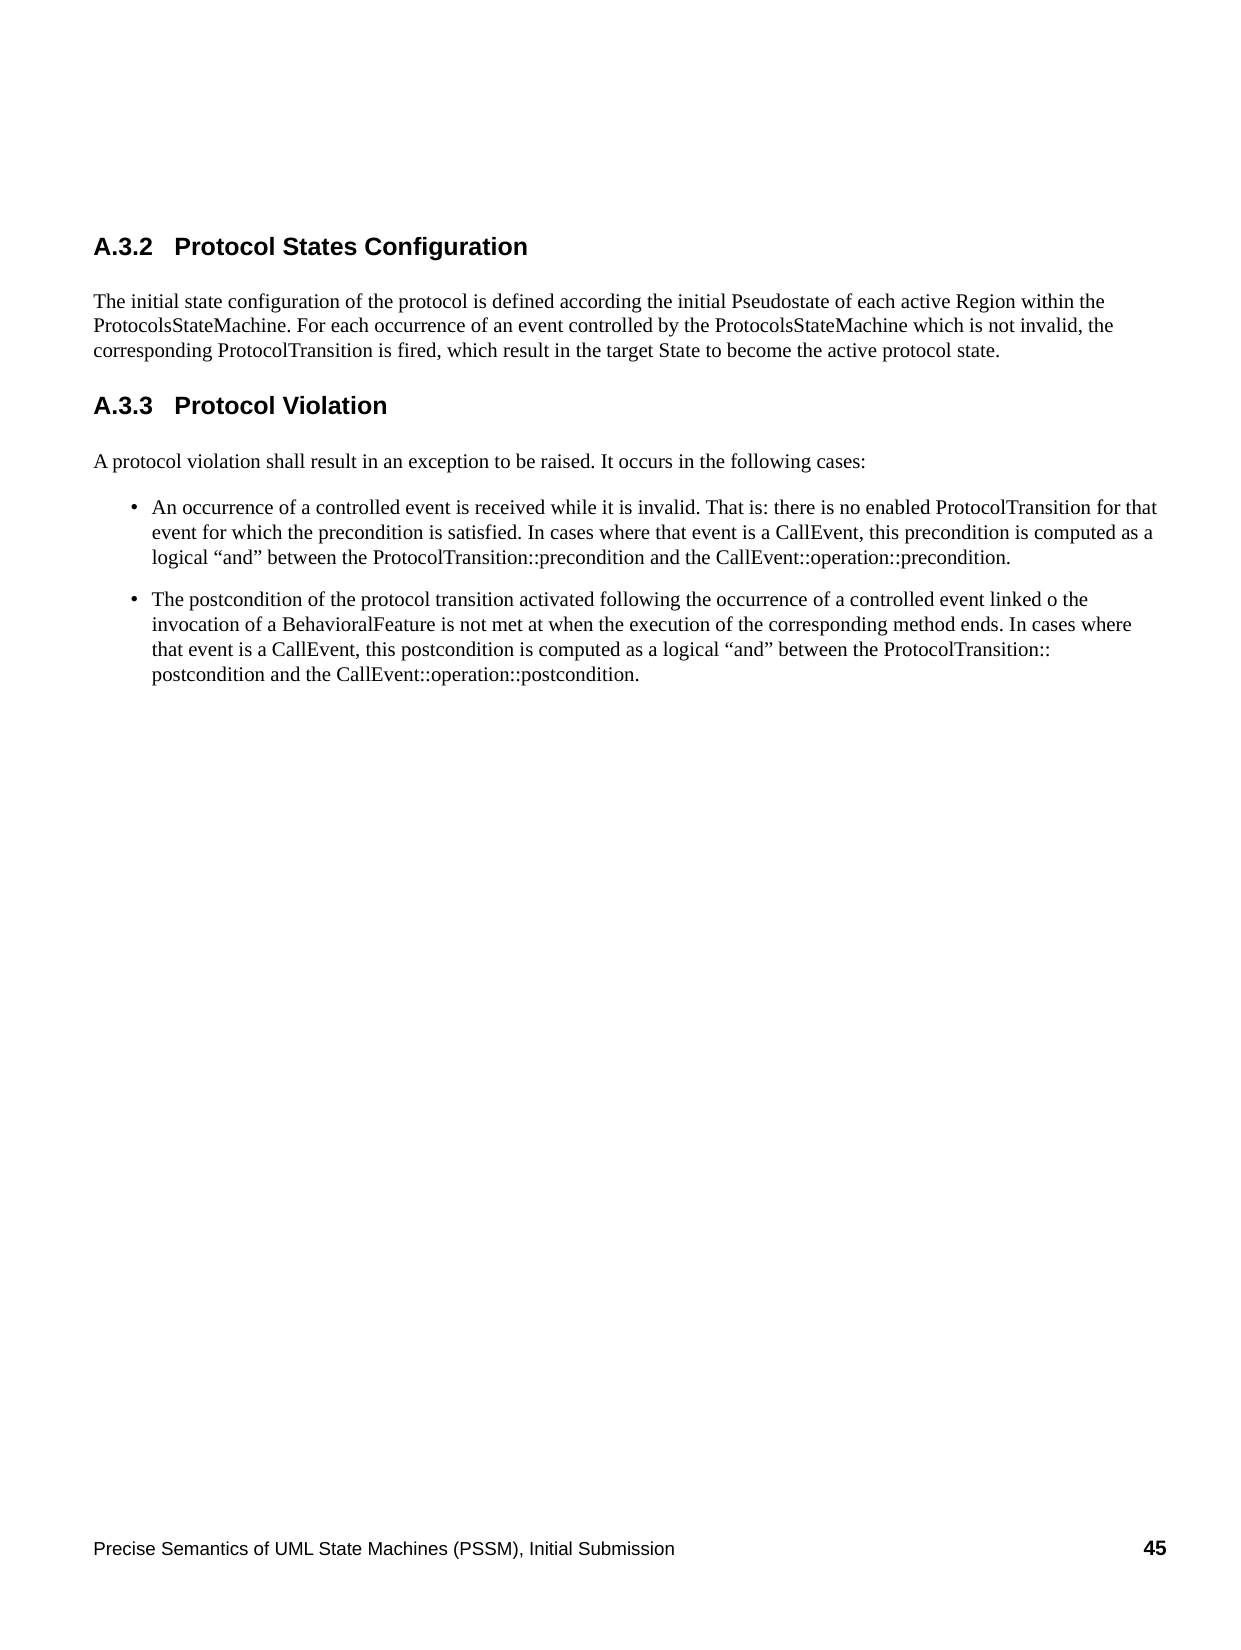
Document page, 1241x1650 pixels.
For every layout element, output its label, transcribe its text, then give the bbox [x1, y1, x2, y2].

subtitle Protocol States Configuration [93, 231, 1164, 260]
subtitle Protocol Violation [93, 391, 1164, 420]
list The postcondition of the protocol transition activated following the occurrence of a controlled event linked o the invocation of a BehavioralFeature is not met at when the execution of the corresponding method ends. In cases where that event is a CallEvent, this postcondition is computed as a logical “and” between the ProtocolTransition:: postcondition and the CallEvent::operation::postcondition. [131, 586, 1164, 686]
text The initial state configuration of the protocol is defined according the initial Pseudostate of each active Region within the ProtocolsStateMachine. For each occurrence of an event controlled by the ProtocolsStateMachine which is not invalid, the corresponding ProtocolTransition is fired, which result in the target State to become the active protocol state. [93, 289, 1164, 362]
text A protocol violation shall result in an exception to be raised. It occurs in the following cases: [93, 449, 1164, 473]
list An occurrence of a controlled event is received while it is invalid. That is: there is no enabled ProtocolTransition for that event for which the precondition is satisfied. In cases where that event is a CallEvent, this precondition is computed as a logical “and” between the ProtocolTransition::precondition and the CallEvent::operation::precondition. [131, 494, 1164, 569]
